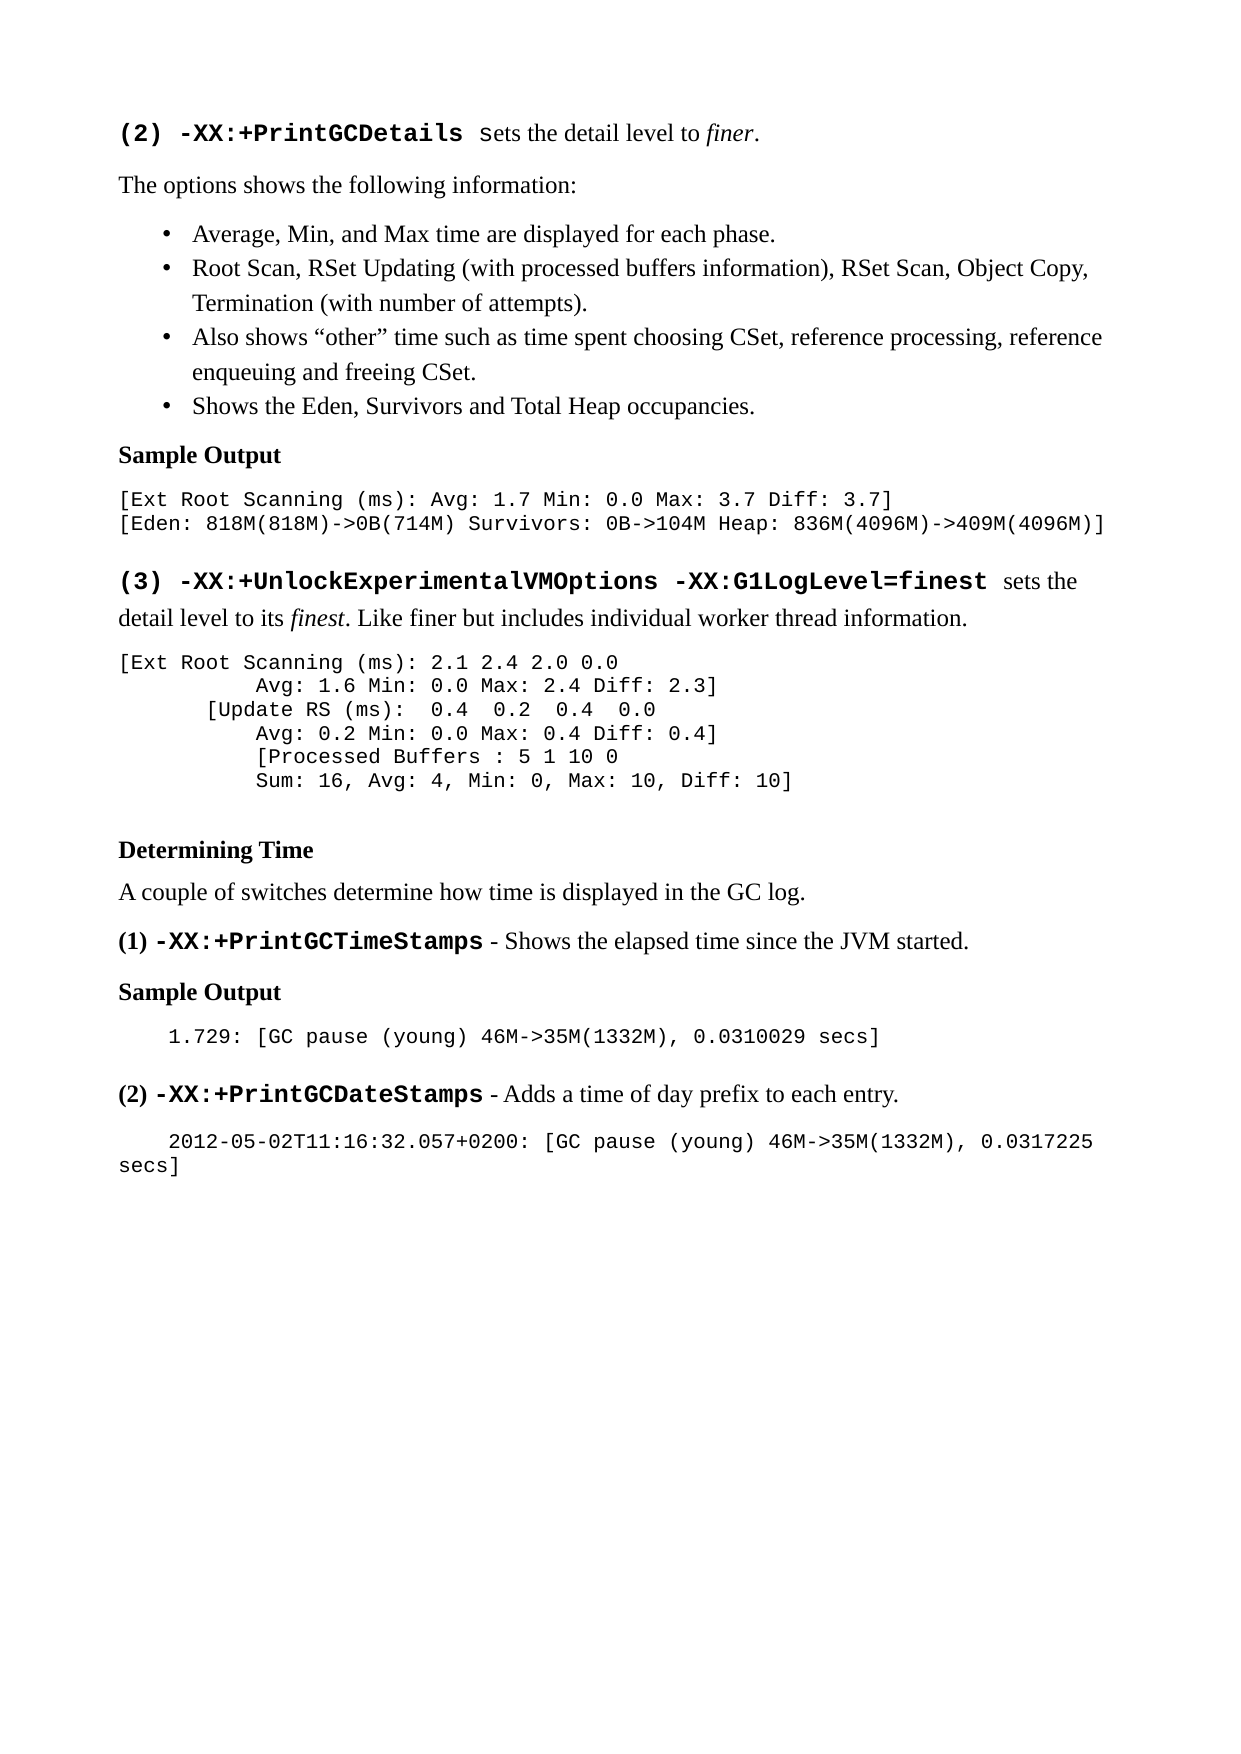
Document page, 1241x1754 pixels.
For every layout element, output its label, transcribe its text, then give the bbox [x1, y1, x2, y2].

list Shows the Eden, Survivors and Total Heap occupancies. [162, 391, 1122, 420]
list Root Scan, RSet Updating (with processed buffers information), RSet Scan, Object Copy, Termination (with number of attempts). [162, 253, 1122, 316]
text [Ext Root Scanning (ms): Avg: 1.7 Min: 0.0 Max: 3.7 Diff: 3.7] [118, 489, 1122, 513]
text 2012-05-02T11:16:32.057+0200: [GC pause (young) 46M->35M(1332M), 0.0317225 secs] [118, 1131, 1122, 1178]
text A couple of switches determine how time is displayed in the GC log. [118, 877, 1122, 906]
text (1) -XX:+PrintGCTimeStamps - Shows the elapsed time since the JVM started. [118, 926, 1122, 957]
text Avg: 0.2 Min: 0.0 Max: 0.4 Diff: 0.4] [118, 723, 1122, 746]
text 1.729: [GC pause (young) 46M->35M(1332M), 0.0310029 secs] [118, 1026, 1122, 1050]
text [Eden: 818M(818M)->0B(714M) Survivors: 0B->104M Heap: 836M(4096M)->409M(4096M)] [118, 513, 1122, 537]
text The options shows the following information: [118, 170, 1122, 198]
text Sample Output [118, 977, 1122, 1006]
text (2) -XX:+PrintGCDetails sets the detail level to finer. [118, 118, 1122, 149]
subtitle Determining Time [118, 836, 1122, 864]
text (2) -XX:+PrintGCDateStamps - Adds a time of day prefix to each entry. [118, 1079, 1122, 1110]
text [Update RS (ms): 0.4 0.2 0.4 0.0 [118, 699, 1122, 723]
list Average, Min, and Max time are displayed for each phase. [162, 219, 1122, 247]
text Avg: 1.6 Min: 0.0 Max: 2.4 Diff: 2.3] [118, 675, 1122, 699]
list Also shows “other” time such as time spent choosing CSet, reference processing, reference enqueuing and freeing CSet. [162, 322, 1122, 385]
text Sum: 16, Avg: 4, Min: 0, Max: 10, Diff: 10] [118, 770, 1122, 793]
text [Processed Buffers : 5 1 10 0 [118, 746, 1122, 770]
text (3) -XX:+UnlockExperimentalVMOptions -XX:G1LogLevel=finest sets the detail level to its finest. Like finer but includes individual worker thread information. [118, 566, 1122, 631]
text Sample Output [118, 440, 1122, 469]
text [Ext Root Scanning (ms): 2.1 2.4 2.0 0.0 [118, 652, 1122, 675]
